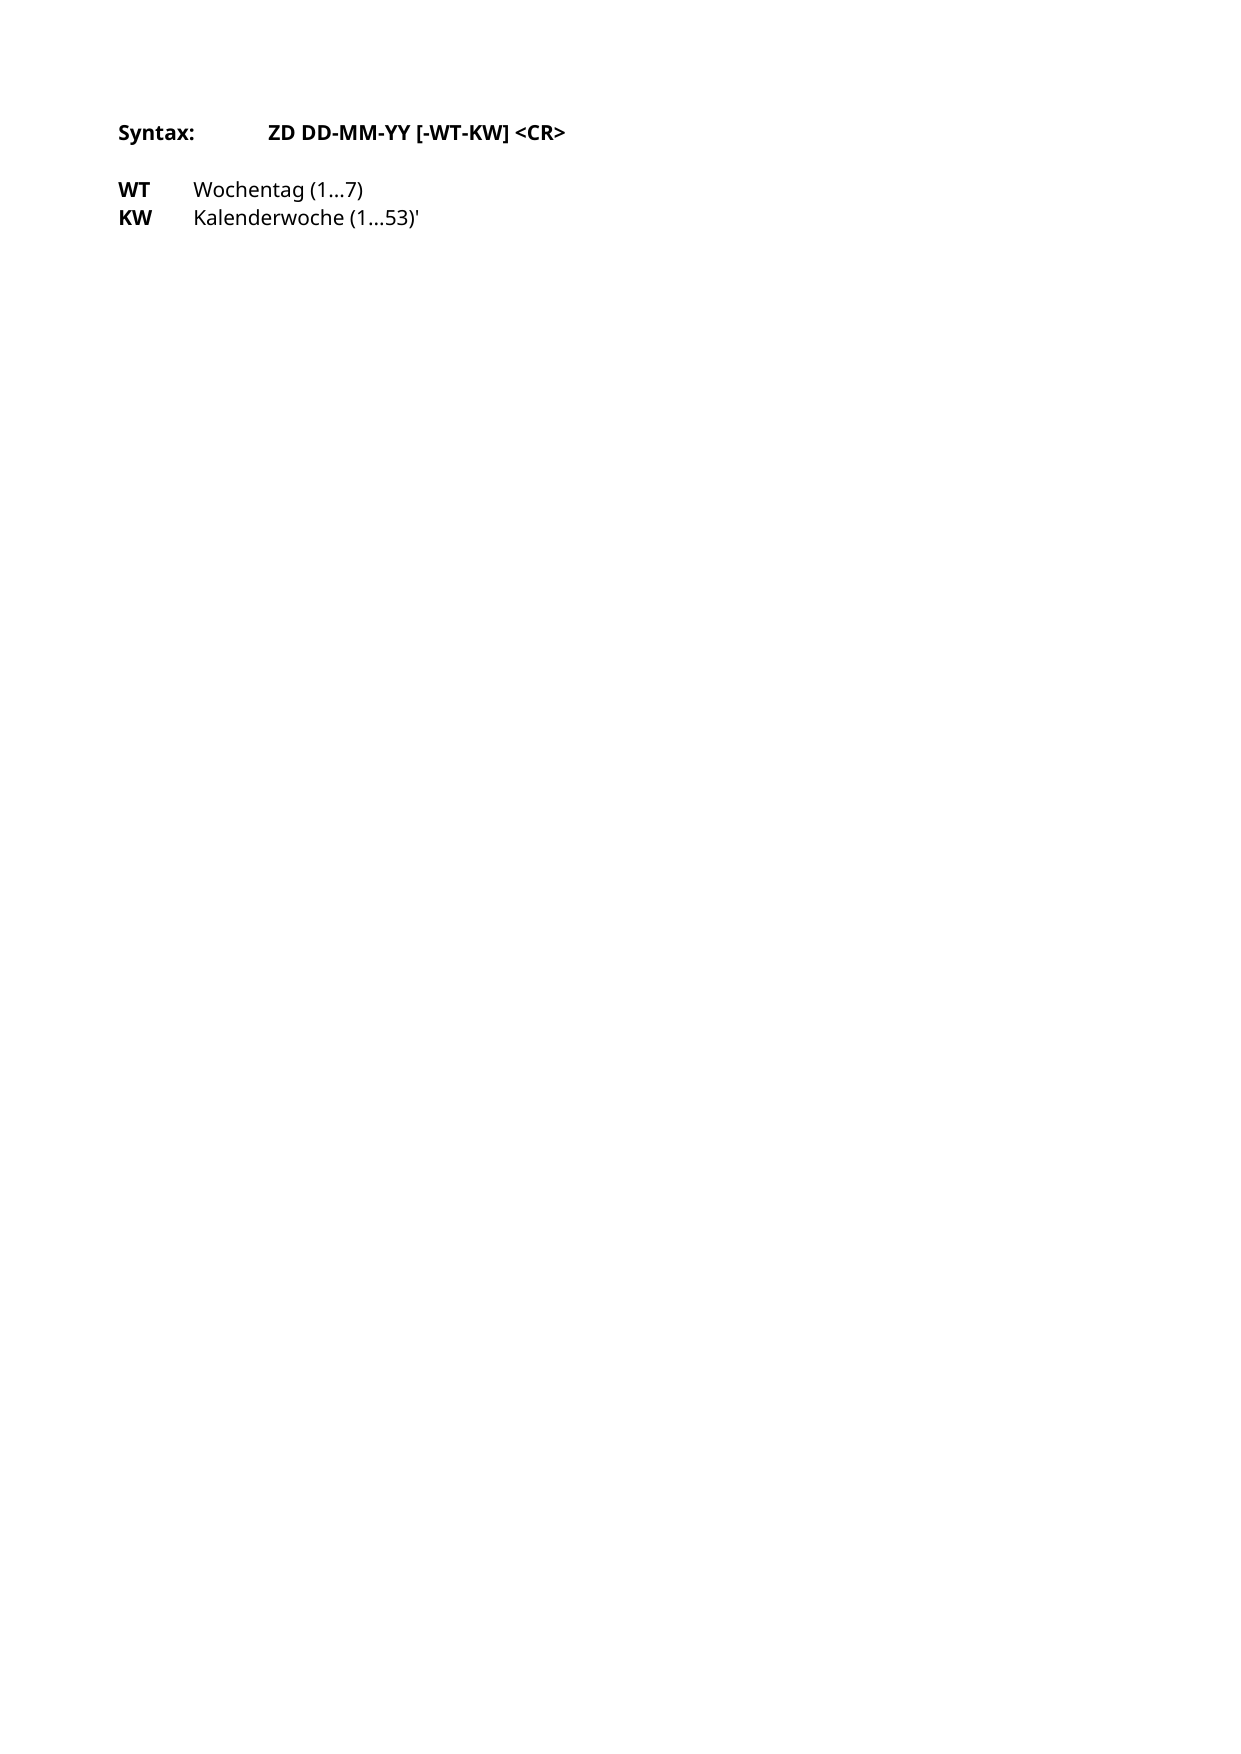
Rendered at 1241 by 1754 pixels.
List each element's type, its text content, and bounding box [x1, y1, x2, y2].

text KW Kalenderwoche (1...53)' [118, 203, 1122, 232]
text Syntax: ZD DD-MM-YY [-WT-KW] <CR> [118, 118, 1122, 147]
text WT Wochentag (1...7) [118, 175, 1122, 203]
